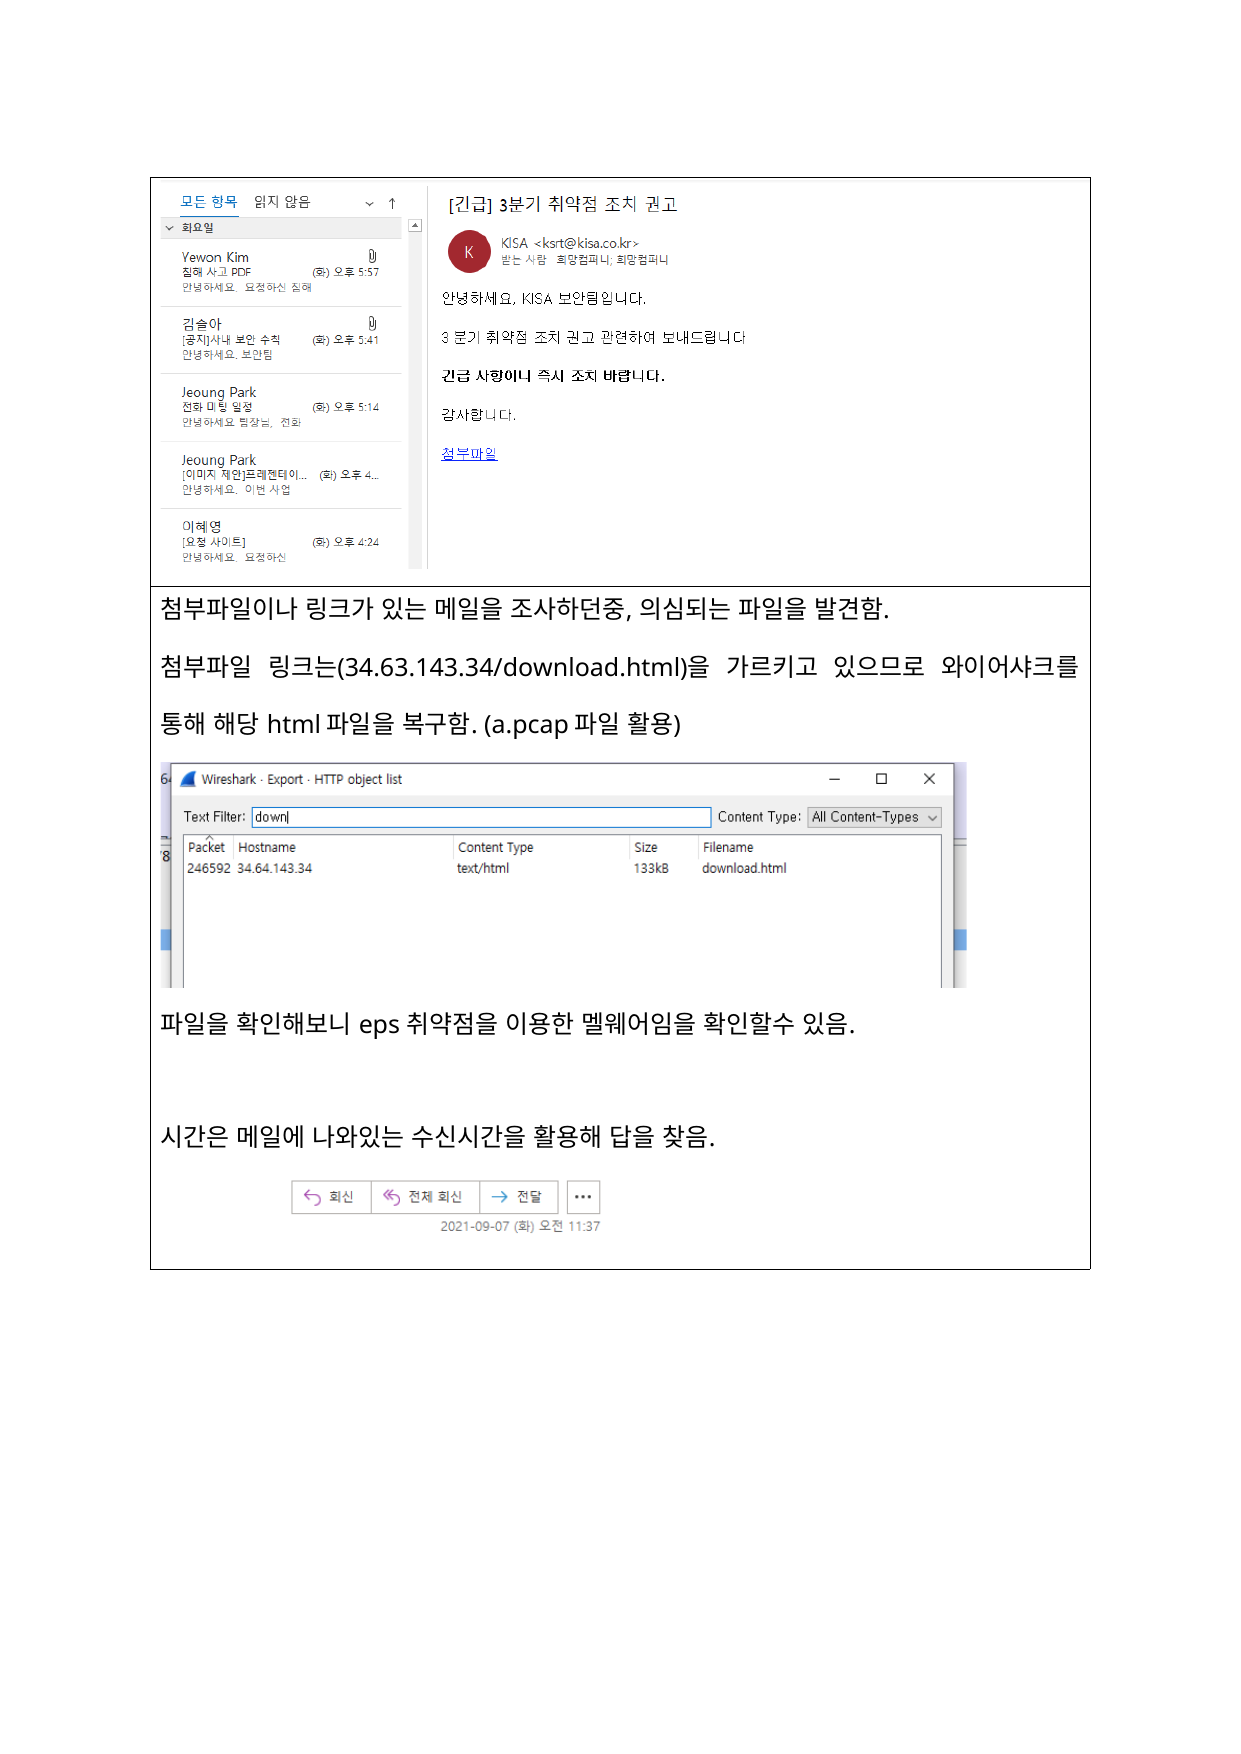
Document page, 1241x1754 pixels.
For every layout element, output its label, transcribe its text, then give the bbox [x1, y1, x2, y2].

picture [160, 180, 1090, 569]
table_cell 첨부파일이나 링크가 있는 메일을 조사하던중, 의심되는 파일을 발견함. 첨부파일 링크는(34.63.143.34/download.html)을 가르키고 있으므로 와이어샤크를 통해 해당 html파일을 복구함. (a.pcap파일 활용) 파일을 확인해보니 eps 취약점을 이용한 멜웨어임을 확인할수 있음. 시간은 메일에 나와있는 수신시간을 활용해 답을 찾음. [151, 587, 1090, 1269]
table_cell [151, 178, 1090, 586]
picture [160, 762, 967, 988]
picture [160, 1170, 617, 1252]
